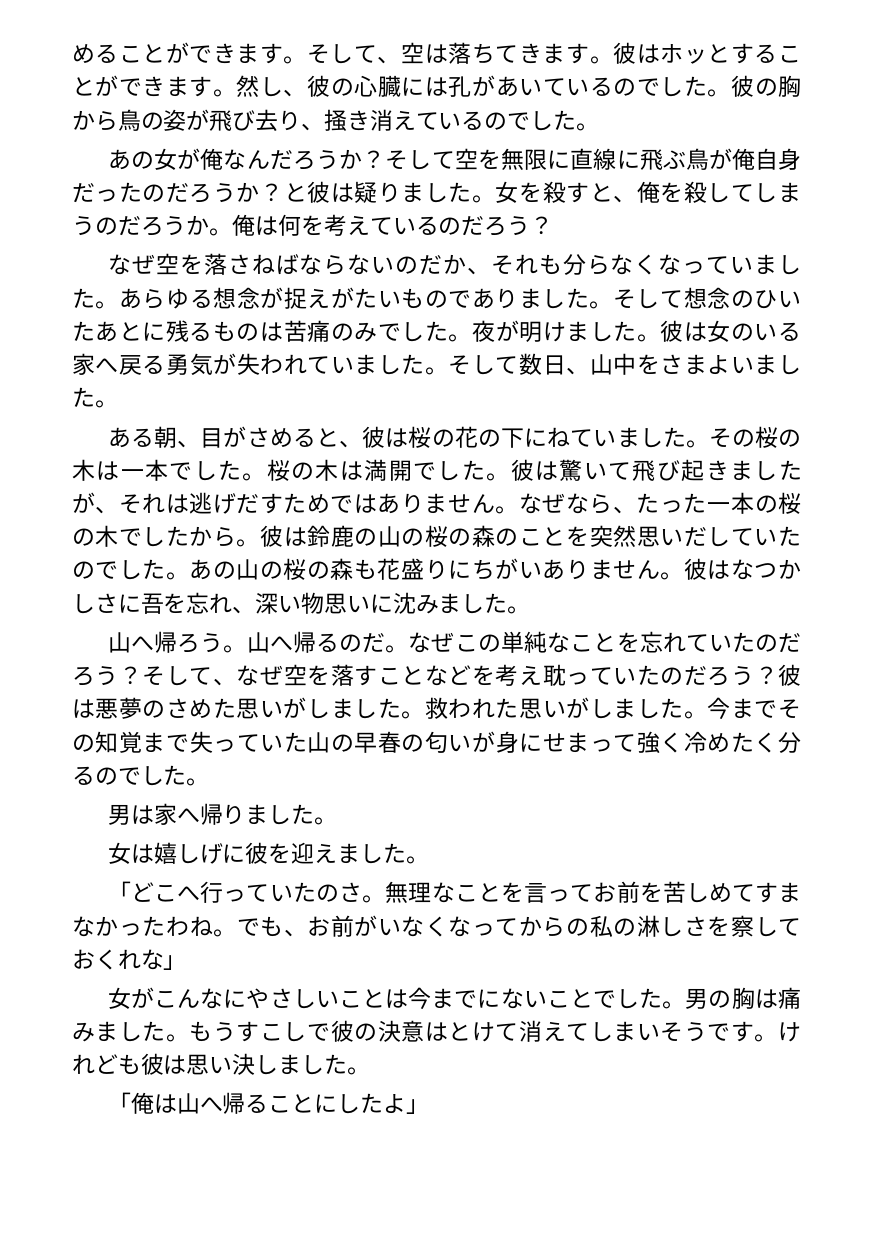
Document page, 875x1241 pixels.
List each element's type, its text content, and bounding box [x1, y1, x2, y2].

text 「俺は山へ帰ることにしたよ」 [72, 1086, 802, 1119]
text 「どこへ行っていたのさ。無理なことを言ってお前を苦しめてすまなかったわね。でも、お前がいなくなってからの私の淋しさを察しておくれな」 [72, 875, 802, 975]
text 男は家へ帰りました。 [72, 797, 802, 830]
text 女は嬉しげに彼を迎えました。 [72, 836, 802, 869]
text あの女が俺なんだろうか？そして空を無限に直線に飛ぶ鳥が俺自身だったのだろうか？と彼は疑りました。女を殺すと、俺を殺してしまうのだろうか。俺は何を考えているのだろう？ [72, 142, 802, 241]
text 山へ帰ろう。山へ帰るのだ。なぜこの単純なことを忘れていたのだろう？そして、なぜ空を落すことなどを考え耽っていたのだろう？彼は悪夢のさめた思いがしました。救われた思いがしました。今までその知覚まで失っていた山の早春の匂いが身にせまって強く冷めたく分るのでした。 [72, 625, 802, 791]
text めることができます。そして、空は落ちてきます。彼はホッとすることができます。然し、彼の心臓には孔があいているのでした。彼の胸から鳥の姿が飛び去り、掻き消えているのでした。 [72, 36, 802, 136]
text なぜ空を落さねばならないのだか、それも分らなくなっていました。あらゆる想念が捉えがたいものでありました。そして想念のひいたあとに残るものは苦痛のみでした。夜が明けました。彼は女のいる家へ戻る勇気が失われていました。そして数日、山中をさまよいました。 [72, 247, 802, 413]
text ある朝、目がさめると、彼は桜の花の下にねていました。その桜の木は一本でした。桜の木は満開でした。彼は驚いて飛び起きましたが、それは逃げだすためではありません。なぜなら、たった一本の桜の木でしたから。彼は鈴鹿の山の桜の森のことを突然思いだしていたのでした。あの山の桜の森も花盛りにちがいありません。彼はなつかしさに吾を忘れ、深い物思いに沈みました。 [72, 419, 802, 619]
text 女がこんなにやさしいことは今までにないことでした。男の胸は痛みました。もうすこしで彼の決意はとけて消えてしまいそうです。けれども彼は思い決しました。 [72, 981, 802, 1080]
